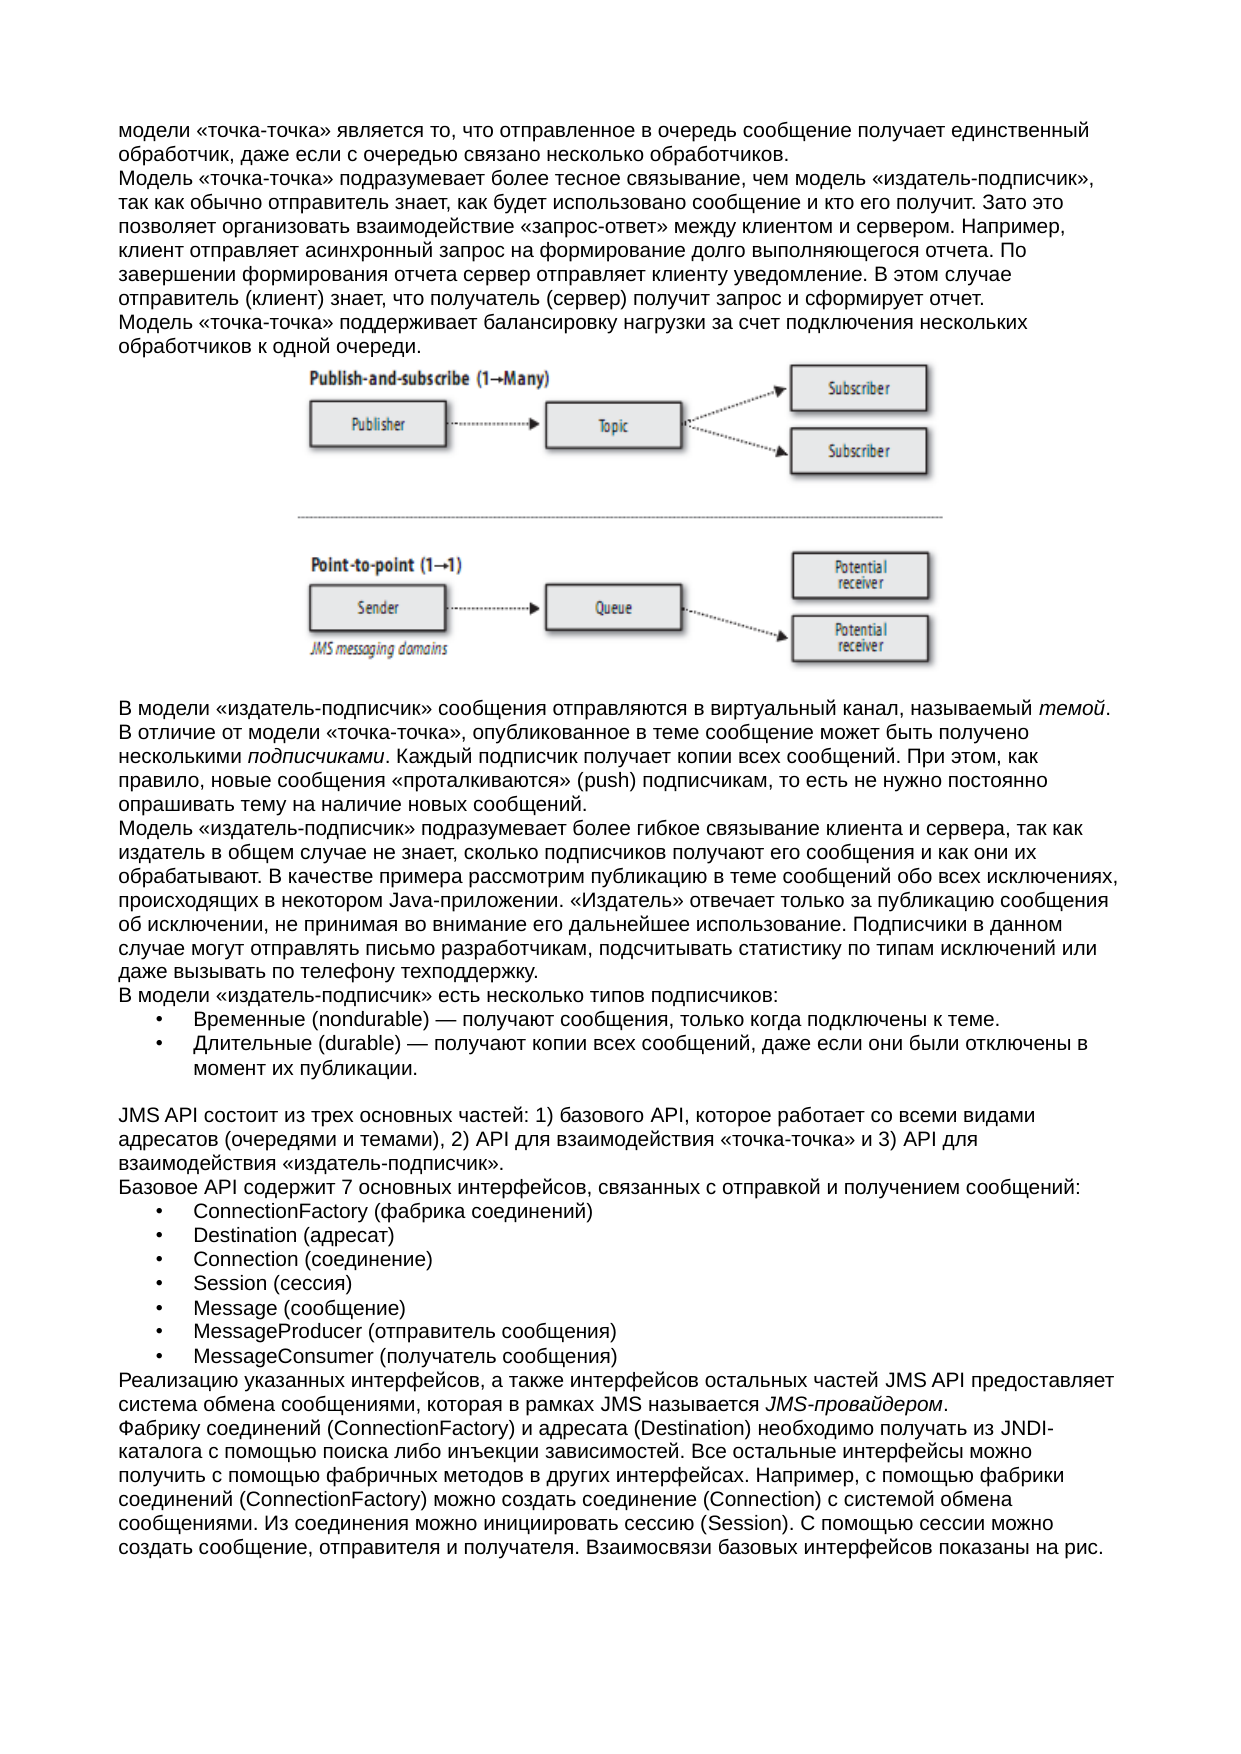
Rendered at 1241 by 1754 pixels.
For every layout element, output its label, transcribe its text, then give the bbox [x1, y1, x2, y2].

list Connection (соединение) [156, 1247, 1122, 1271]
list Длительные (durable) — получают копии всех сообщений, даже если они были отключены в момент их публикации. [156, 1031, 1122, 1079]
list Message (сообщение) [156, 1295, 1122, 1319]
text В модели «издатель-подписчик» есть несколько типов подписчиков: [118, 983, 1122, 1007]
list MessageConsumer (получатель сообщения) [156, 1343, 1122, 1367]
text Модель «точка-точка» подразумевает более тесное связывание, чем модель «издатель-подписчик», так как обычно отправитель знает, как будет использовано сообщение и кто его получит. Зато это позволяет организовать взаимодействие «запрос-ответ» между клиентом и сервером. Например, клиент отправляет асинхронный запрос на формирование долго выполняющегося отчета. По завершении формирования отчета сервер отправляет клиенту уведомление. В этом случае отправитель (клиент) знает, что получатель (сервер) получит запрос и сформирует отчет. [118, 166, 1122, 310]
text Модель «издатель-подписчик» подразумевает более гибкое связывание клиента и сервера, так как издатель в общем случае не знает, сколько подписчиков получают его сообщения и как они их обрабатывают. В качестве примера рассмотрим публикацию в теме сообщений обо всех исключениях, происходящих в некотором Java-приложении. «Издатель» отвечает только за публикацию сообщения об исключении, не принимая во внимание его дальнейшее использование. Подписчики в данном случае могут отправлять письмо разработчикам, подсчитывать статистику по типам исключений или даже вызывать по телефону техподдержку. [118, 816, 1122, 983]
picture [297, 357, 943, 672]
list Временные (nondurable) — получают сообщения, только когда подключены к теме. [156, 1007, 1122, 1031]
text Модель «точка-точка» поддерживает балансировку нагрузки за счет подключения нескольких обработчиков к одной очереди. [118, 310, 1122, 358]
text В модели «издатель-подписчик» сообщения отправляются в виртуальный канал, называемый темой. В отличие от модели «точка-точка», опубликованное в теме сообщение может быть получено несколькими подписчиками. Каждый подписчик получает копии всех сообщений. При этом, как правило, новые сообщения «проталкиваются» (push) подписчикам, то есть не нужно постоянно опрашивать тему на наличие новых сообщений. [118, 696, 1122, 816]
text JMS API состоит из трех основных частей: 1) базового API, которое работает со всеми видами адресатов (очередями и темами), 2) API для взаимодействия «точка-точка» и 3) API для взаимодействия «издатель-подписчик». [118, 1103, 1122, 1175]
text Фабрику соединений (ConnectionFactory) и адресата (Destination) необходимо получать из JNDI-каталога с помощью поиска либо инъекции зависимостей. Все остальные интерфейсы можно получить с помощью фабричных методов в других интерфейсах. Например, с помощью фабрики соединений (ConnectionFactory) можно создать соединение (Connection) с системой обмена сообщениями. Из соединения можно инициировать сессию (Session). С помощью сессии можно создать сообщение, отправителя и получателя. Взаимосвязи базовых интерфейсов показаны на рис. [118, 1415, 1122, 1559]
list ConnectionFactory (фабрика соединений) [156, 1199, 1122, 1223]
text модели «точка-точка» является то, что отправленное в очередь сообщение получает единственный обработчик, даже если с очередью связано несколько обработчиков. [118, 118, 1122, 166]
text Реализацию указанных интерфейсов, а также интерфейсов остальных частей JMS API предоставляет система обмена сообщениями, которая в рамках JMS называется JMS-провайдером. [118, 1367, 1122, 1415]
text Базовое API содержит 7 основных интерфейсов, связанных с отправкой и получением сообщений: [118, 1175, 1122, 1199]
list MessageProducer (отправитель сообщения) [156, 1319, 1122, 1343]
list Session (сессия) [156, 1271, 1122, 1295]
list Destination (адресат) [156, 1223, 1122, 1247]
